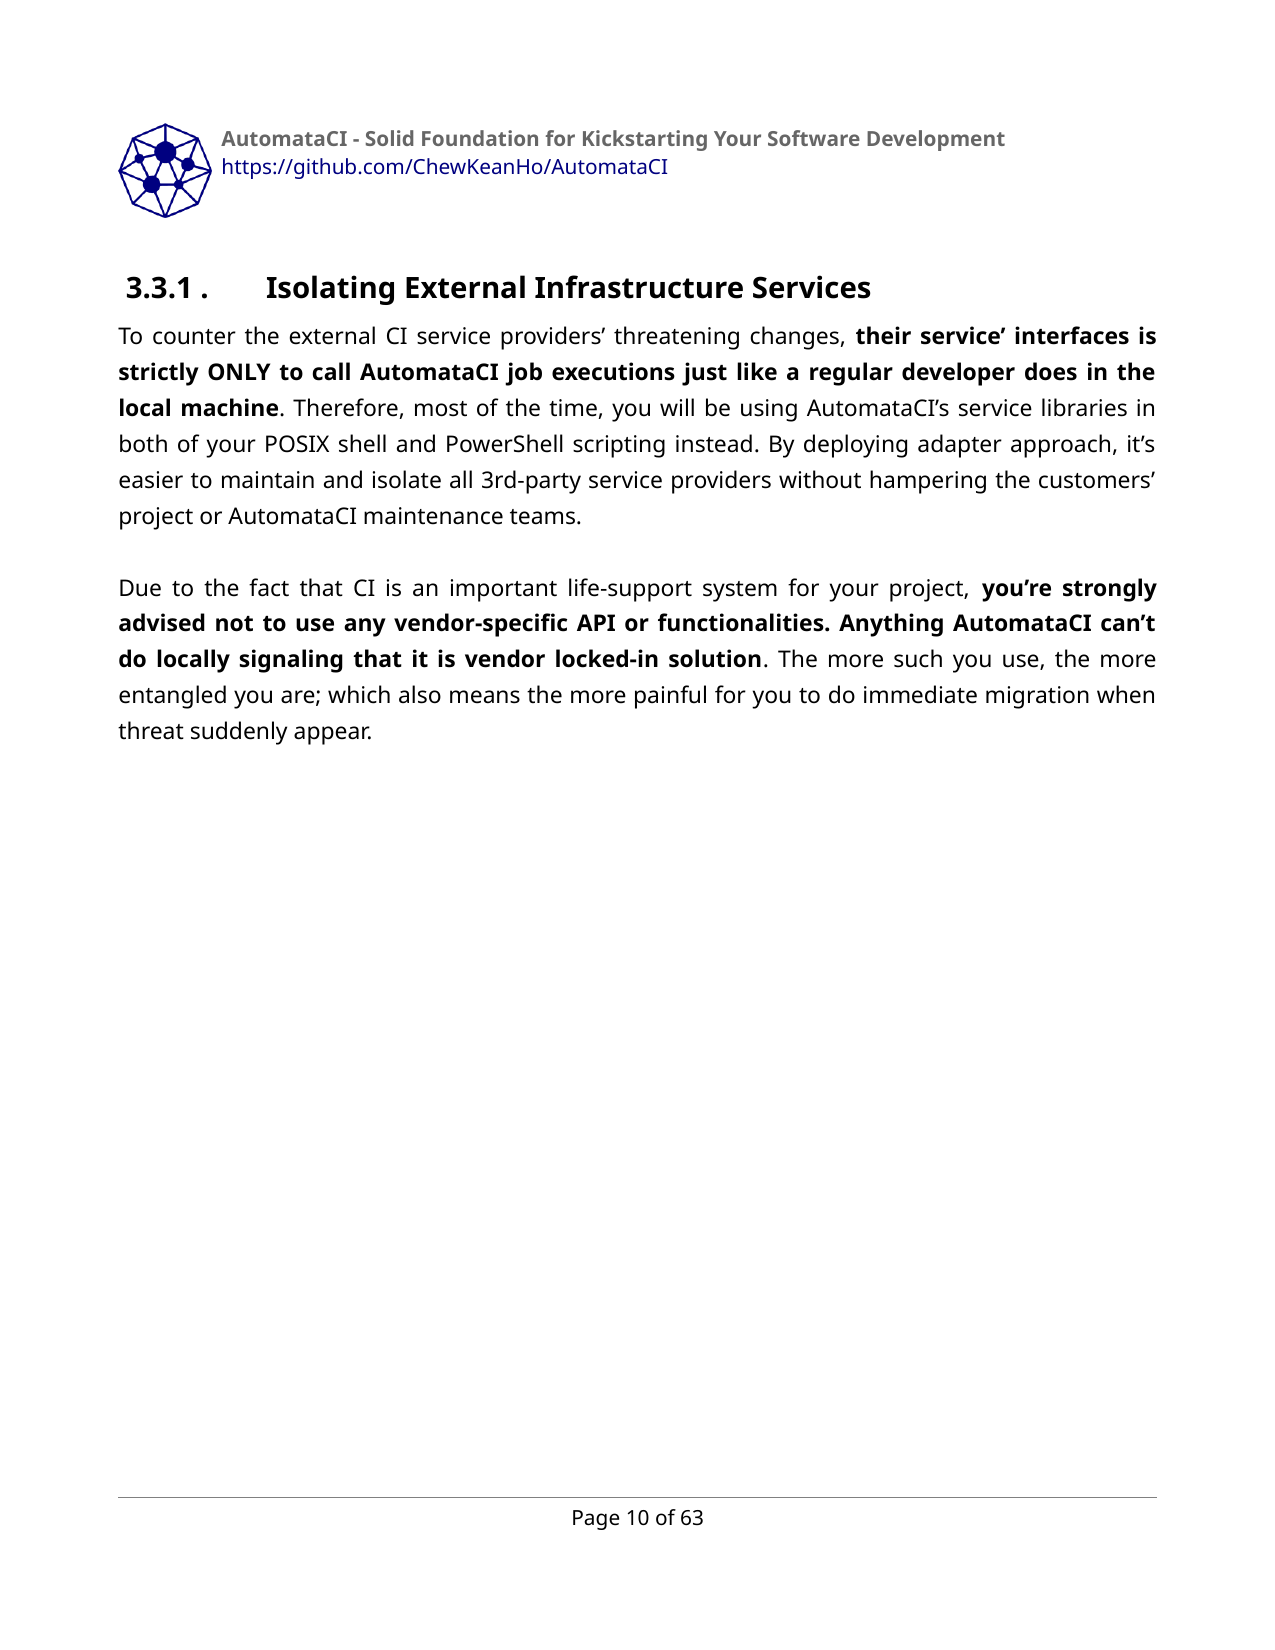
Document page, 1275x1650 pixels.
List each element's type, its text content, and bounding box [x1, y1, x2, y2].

picture [118, 123, 212, 218]
text Due to the fact that CI is an important life-support system for your project, you’re strongly advised not to use any vendor-specific API or functionalities. Anything AutomataCI can’t do locally signaling that it is vendor locked-in solution. The more such you use, the more entangled you are; which also means the more painful for you to do immediate migration when threat suddenly appear. [118, 571, 1157, 746]
text To counter the external CI service providers’ threatening changes, their service’ interfaces is strictly ONLY to call AutomataCI job executions just like a regular developer does in the local machine. Therefore, most of the time, you will be using AutomataCI’s service libraries in both of your POSIX shell and PowerShell scripting instead. By deploying adapter approach, it’s easier to maintain and isolate all 3rd-party service providers without hampering the customers’ project or AutomataCI maintenance teams. [118, 320, 1157, 531]
subtitle Isolating External Infrastructure Services [118, 267, 1157, 307]
